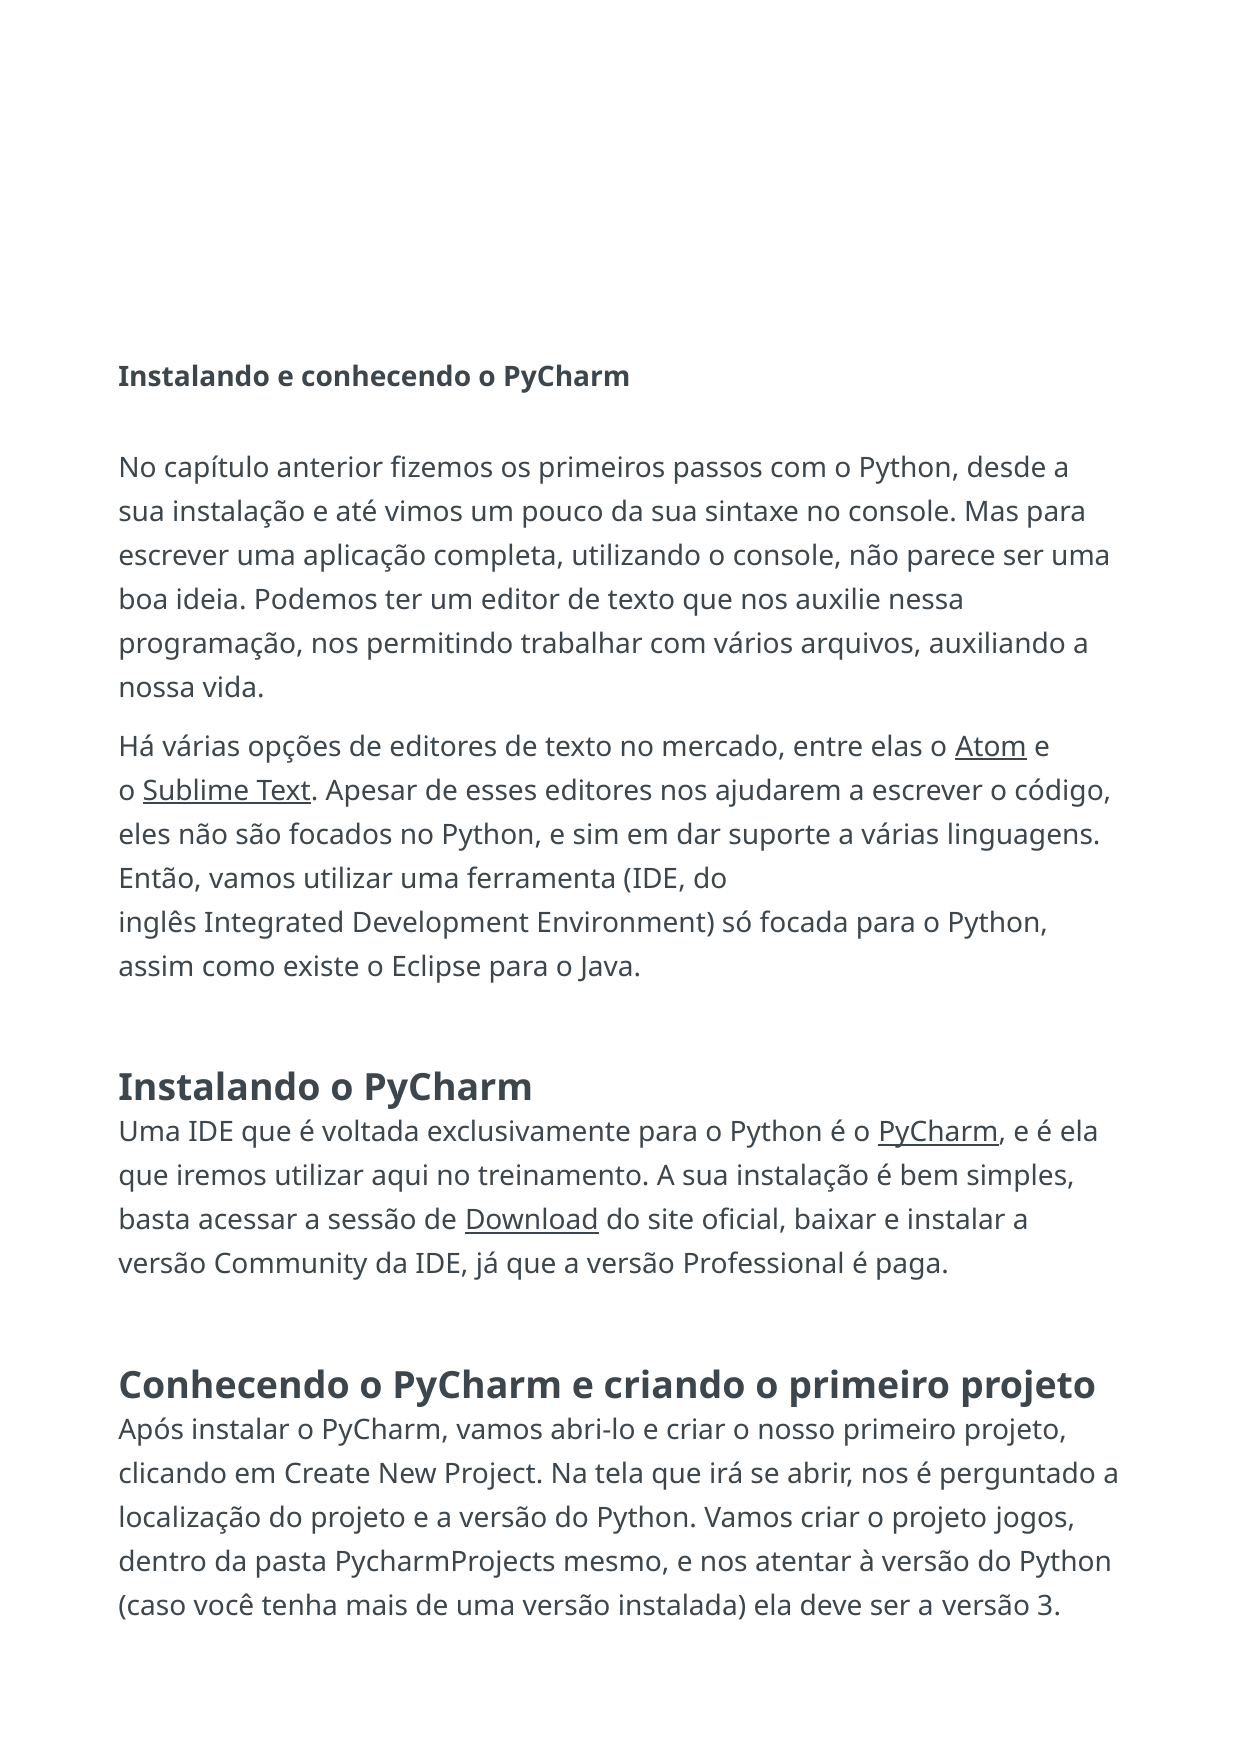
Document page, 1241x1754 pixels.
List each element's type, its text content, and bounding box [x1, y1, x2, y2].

subtitle Instalando o PyCharm [118, 1061, 1122, 1112]
text Há várias opções de editores de texto no mercado, entre elas o Atom e o Sublime Text. Apesar de esses editores nos ajudarem a escrever o código, eles não são focados no Python, e sim em dar suporte a várias linguagens. Então, vamos utilizar uma ferramenta (IDE, do inglês Integrated Development Environment) só focada para o Python, assim como existe o Eclipse para o Java. [118, 726, 1122, 984]
text Após instalar o PyCharm, vamos abri-lo e criar o nosso primeiro projeto, clicando em Create New Project. Na tela que irá se abrir, nos é perguntado a localização do projeto e a versão do Python. Vamos criar o projeto jogos, dentro da pasta PycharmProjects mesmo, e nos atentar à versão do Python (caso você tenha mais de uma versão instalada) ela deve ser a versão 3. [118, 1409, 1122, 1624]
subtitle Conhecendo o PyCharm e criando o primeiro projeto [118, 1358, 1122, 1409]
text Uma IDE que é voltada exclusivamente para o Python é o PyCharm, e é ela que iremos utilizar aqui no treinamento. A sua instalação é bem simples, basta acessar a sessão de Download do site oficial, baixar e instalar a versão Community da IDE, já que a versão Professional é paga. [118, 1112, 1122, 1282]
subtitle Instalando e conhecendo o PyCharm [118, 356, 1122, 394]
text No capítulo anterior fizemos os primeiros passos com o Python, desde a sua instalação e até vimos um pouco da sua sintaxe no console. Mas para escrever uma aplicação completa, utilizando o console, não parece ser uma boa ideia. Podemos ter um editor de texto que nos auxilie nessa programação, nos permitindo trabalhar com vários arquivos, auxiliando a nossa vida. [118, 407, 1122, 706]
